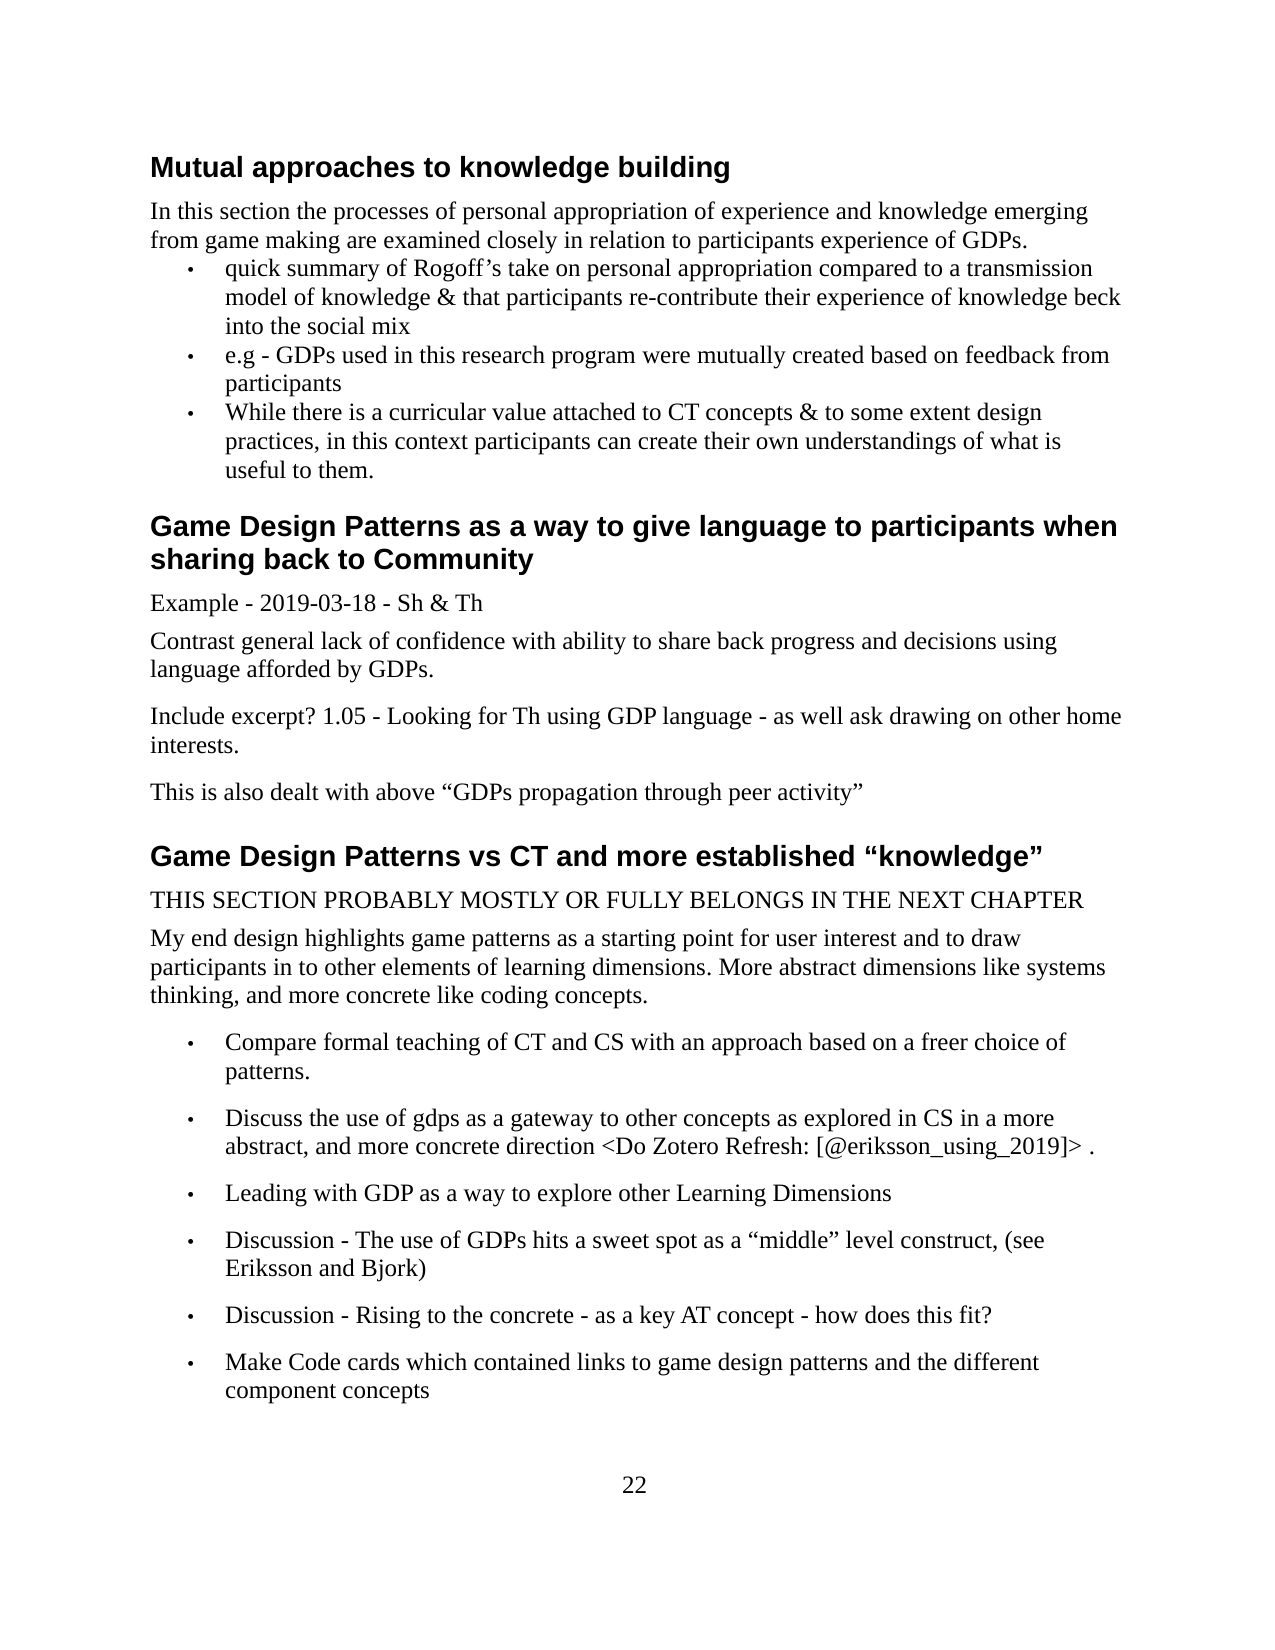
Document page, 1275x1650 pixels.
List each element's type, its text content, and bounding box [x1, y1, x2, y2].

list Discuss the use of gdps as a gateway to other concepts as explored in CS in a more abstract, and more concrete direction <Do Zotero Refresh: [@eriksson_using_2019]> . [187, 1103, 1125, 1160]
text In this section the processes of personal appropriation of experience and knowledge emerging from game making are examined closely in relation to participants experience of GDPs. [150, 196, 1125, 253]
list Leading with GDP as a way to explore other Learning Dimensions [187, 1178, 1125, 1207]
text THIS SECTION PROBABLY MOSTLY OR FULLY BELONGS IN THE NEXT CHAPTER [150, 885, 1125, 914]
text Include excerpt? 1.05 - Looking for Th using GDP language - as well ask drawing on other home interests. [150, 701, 1125, 759]
text Contrast general lack of confidence with ability to share back progress and decisions using language afforded by GDPs. [150, 626, 1125, 683]
list Make Code cards which contained links to game design patterns and the different component concepts [187, 1347, 1125, 1404]
text My end design highlights game patterns as a starting point for user interest and to draw participants in to other elements of learning dimensions. More abstract dimensions like systems thinking, and more concrete like coding concepts. [150, 923, 1125, 1009]
subtitle Game Design Patterns vs CT and more established “knowledge” [150, 839, 1125, 873]
text Example - 2019-03-18 - Sh & Th [150, 588, 1125, 617]
subtitle Mutual approaches to knowledge building [150, 150, 1125, 183]
list quick summary of Rogoff’s take on personal appropriation compared to a transmission model of knowledge & that participants re-contribute their experience of knowledge beck into the social mix [187, 253, 1125, 340]
subtitle Game Design Patterns as a way to give language to participants when sharing back to Community [150, 508, 1125, 576]
list Compare formal teaching of CT and CS with an approach based on a freer choice of patterns. [187, 1027, 1125, 1085]
text This is also dealt with above “GDPs propagation through peer activity” [150, 777, 1125, 805]
list Discussion - Rising to the concrete - as a key AT concept - how does this fit? [187, 1300, 1125, 1329]
list e.g - GDPs used in this research program were mutually created based on feedback from participants [187, 340, 1125, 397]
list Discussion - The use of GDPs hits a sweet spot as a “middle” level construct, (see Eriksson and Bjork) [187, 1225, 1125, 1282]
list While there is a curricular value attached to CT concepts & to some extent design practices, in this context participants can create their own understandings of what is useful to them. [187, 397, 1125, 483]
